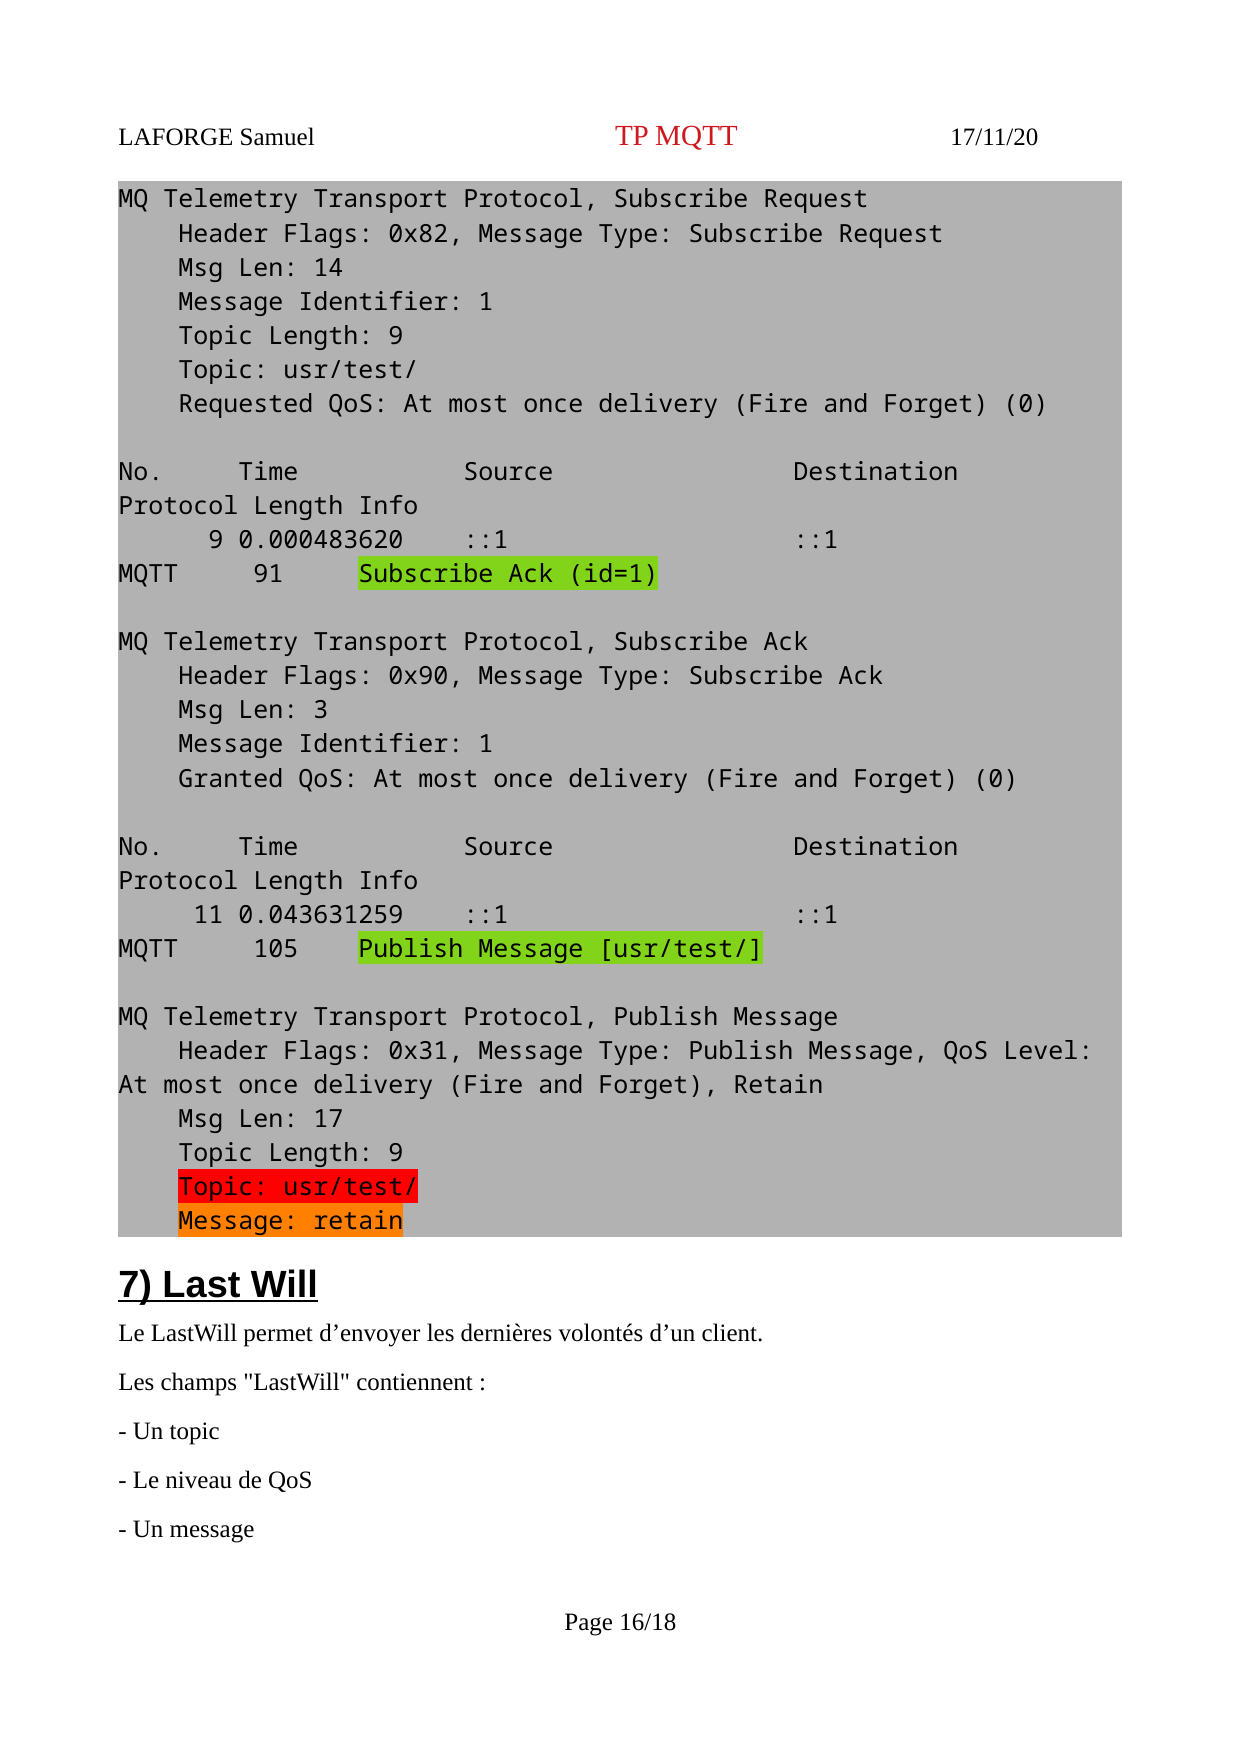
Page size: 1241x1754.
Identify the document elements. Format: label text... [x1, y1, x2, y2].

text Granted QoS: At most once delivery (Fire and Forget) (0) [118, 760, 1122, 794]
text Requested QoS: At most once delivery (Fire and Forget) (0) [118, 386, 1122, 419]
text MQ Telemetry Transport Protocol, Subscribe Request [118, 181, 1122, 215]
text Topic: usr/test/ [118, 1169, 1122, 1203]
text Msg Len: 14 [118, 249, 1122, 283]
text Message Identifier: 1 [118, 283, 1122, 317]
text MQ Telemetry Transport Protocol, Subscribe Ack [118, 624, 1122, 658]
text Topic Length: 9 [118, 317, 1122, 351]
text Header Flags: 0x31, Message Type: Publish Message, QoS Level: At most once delivery (Fire and Forget), Retain [118, 1033, 1122, 1101]
text Header Flags: 0x82, Message Type: Subscribe Request [118, 215, 1122, 249]
text Message: retain [118, 1203, 1122, 1237]
text No. Time Source Destination Protocol Length Info [118, 454, 1122, 522]
text 11 0.043631259 ::1 ::1 MQTT 105 Publish Message [usr/test/] [118, 896, 1122, 964]
text Msg Len: 3 [118, 692, 1122, 726]
text Message Identifier: 1 [118, 726, 1122, 760]
text Msg Len: 17 [118, 1101, 1122, 1135]
text Le LastWill permet d’envoyer les dernières volontés d’un client. [118, 1318, 1122, 1347]
text - Le niveau de QoS [118, 1465, 1122, 1494]
text - Un topic [118, 1416, 1122, 1445]
text Topic: usr/test/ [118, 351, 1122, 386]
text No. Time Source Destination Protocol Length Info [118, 828, 1122, 896]
subtitle 7) Last Will [118, 1262, 1122, 1306]
text - Un message [118, 1514, 1122, 1543]
text 9 0.000483620 ::1 ::1 MQTT 91 Subscribe Ack (id=1) [118, 522, 1122, 590]
text Topic Length: 9 [118, 1135, 1122, 1169]
text Les champs "LastWill" contiennent : [118, 1367, 1122, 1396]
text MQ Telemetry Transport Protocol, Publish Message [118, 999, 1122, 1033]
text Header Flags: 0x90, Message Type: Subscribe Ack [118, 658, 1122, 692]
